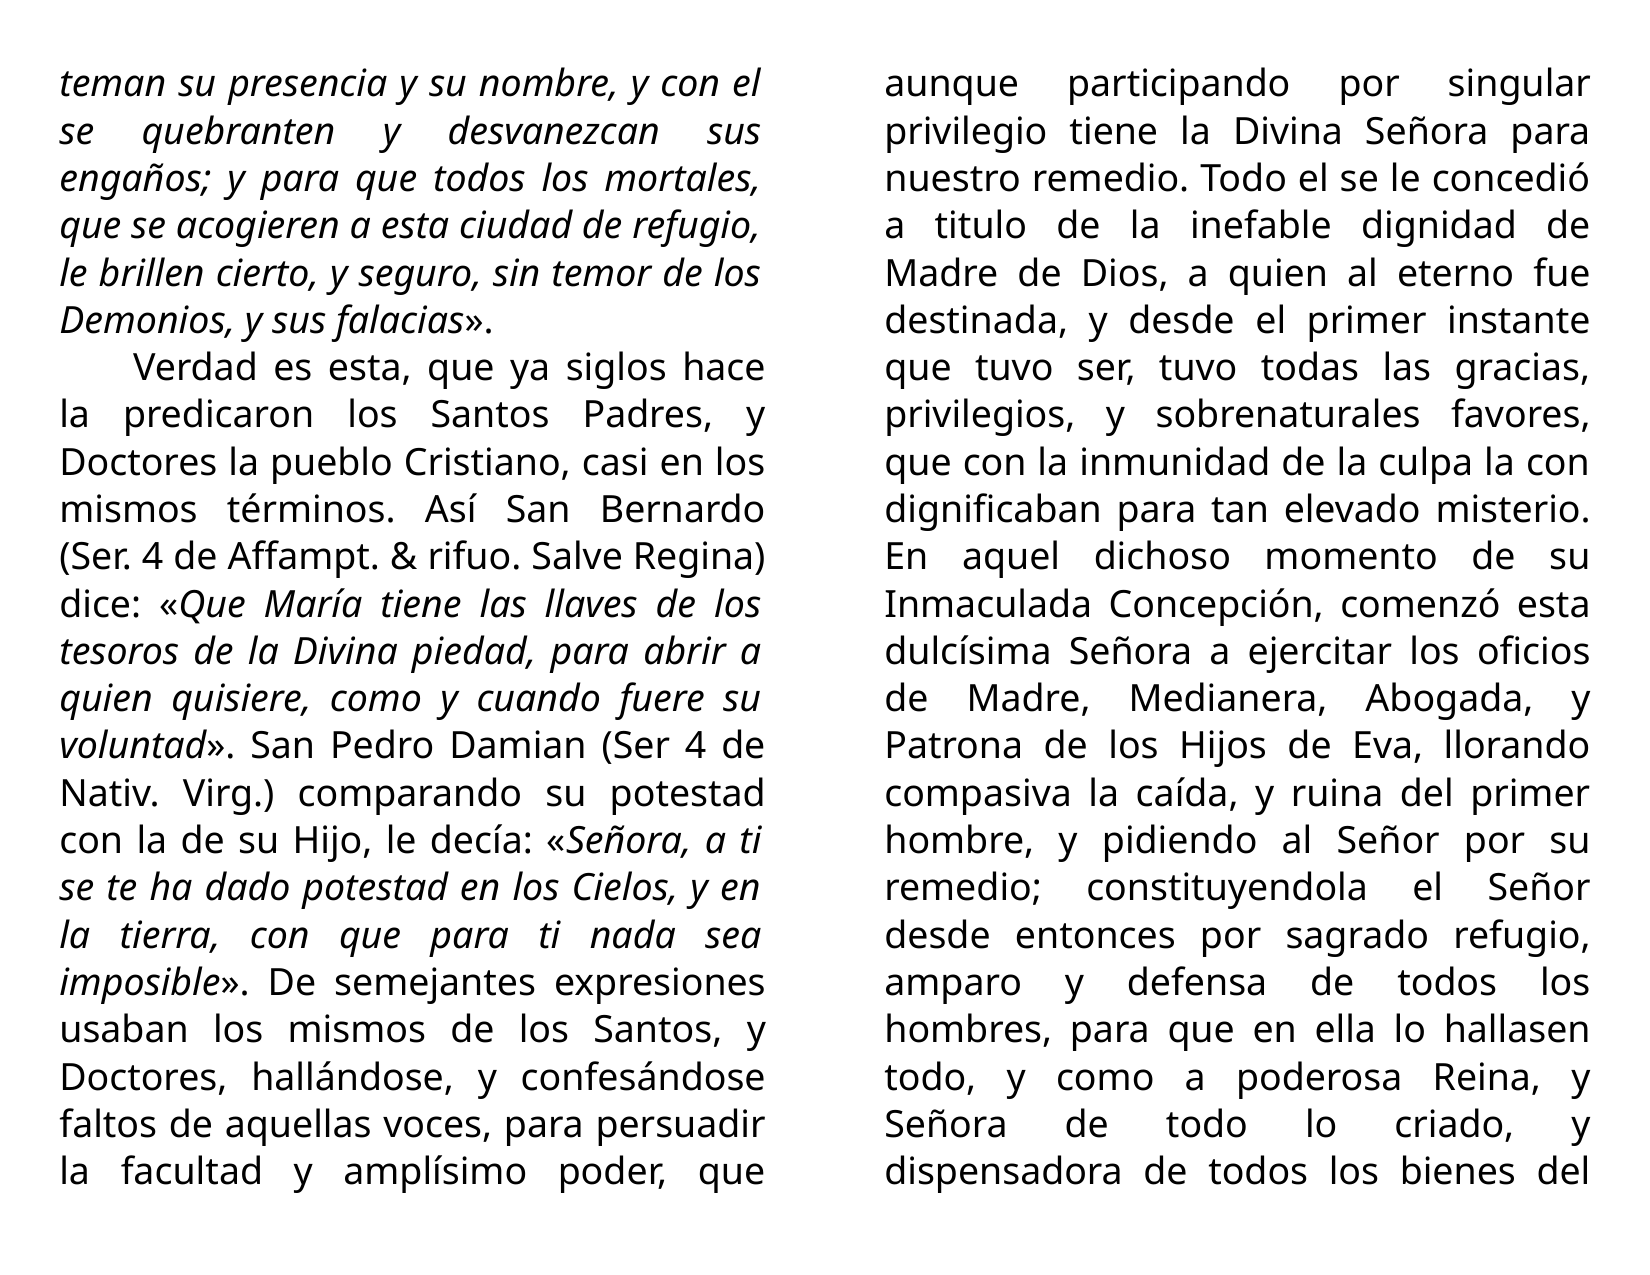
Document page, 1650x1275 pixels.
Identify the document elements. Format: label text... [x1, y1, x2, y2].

text Verdad es esta, que ya siglos hace la predicaron los Santos Padres, y Doctores la pueblo Cristiano, casi en los mismos términos. Así San Bernardo (Ser. 4 de Affampt. & rifuo. Salve Regina) dice: «Que María tiene las llaves de los tesoros de la Divina piedad, para abrir a quien quisiere, como y cuando fuere su voluntad». San Pedro Damian (Ser 4 de Nativ. Virg.) comparando su potestad con la de su Hijo, le decía: «Señora, a ti se te ha dado potestad en los Cielos, y en la tierra, con que para ti nada sea imposible». De semejantes expresiones usaban los mismos de los Santos, y Doctores, hallándose, y confesándose faltos de aquellas voces, para persuadir la facultad y amplísimo poder, que [59, 343, 766, 1194]
text aunque participando por singular privilegio tiene la Divina Señora para nuestro remedio. Todo el se le concedió a titulo de la inefable dignidad de Madre de Dios, a quien al eterno fue destinada, y desde el primer instante que tuvo ser, tuvo todas las gracias, privilegios, y sobrenaturales favores, que con la inmunidad de la culpa la con dignificaban para tan elevado misterio. En aquel dichoso momento de su Inmaculada Concepción, comenzó esta dulcísima Señora a ejercitar los oficios de Madre, Medianera, Abogada, y Patrona de los Hijos de Eva, llorando compasiva la caída, y ruina del primer hombre, y pidiendo al Señor por su remedio; constituyendola el Señor desde entonces por sagrado refugio, amparo y defensa de todos los hombres, para que en ella lo hallasen todo, y como a poderosa Reina, y Señora de todo lo criado, y dispensadora de todos los bienes del [884, 59, 1591, 1194]
text teman su presencia y su nombre, y con el se quebranten y desvanezcan sus engaños; y para que todos los mortales, que se acogieren a esta ciudad de refugio, le brillen cierto, y seguro, sin temor de los Demonios, y sus falacias». [59, 59, 766, 343]
